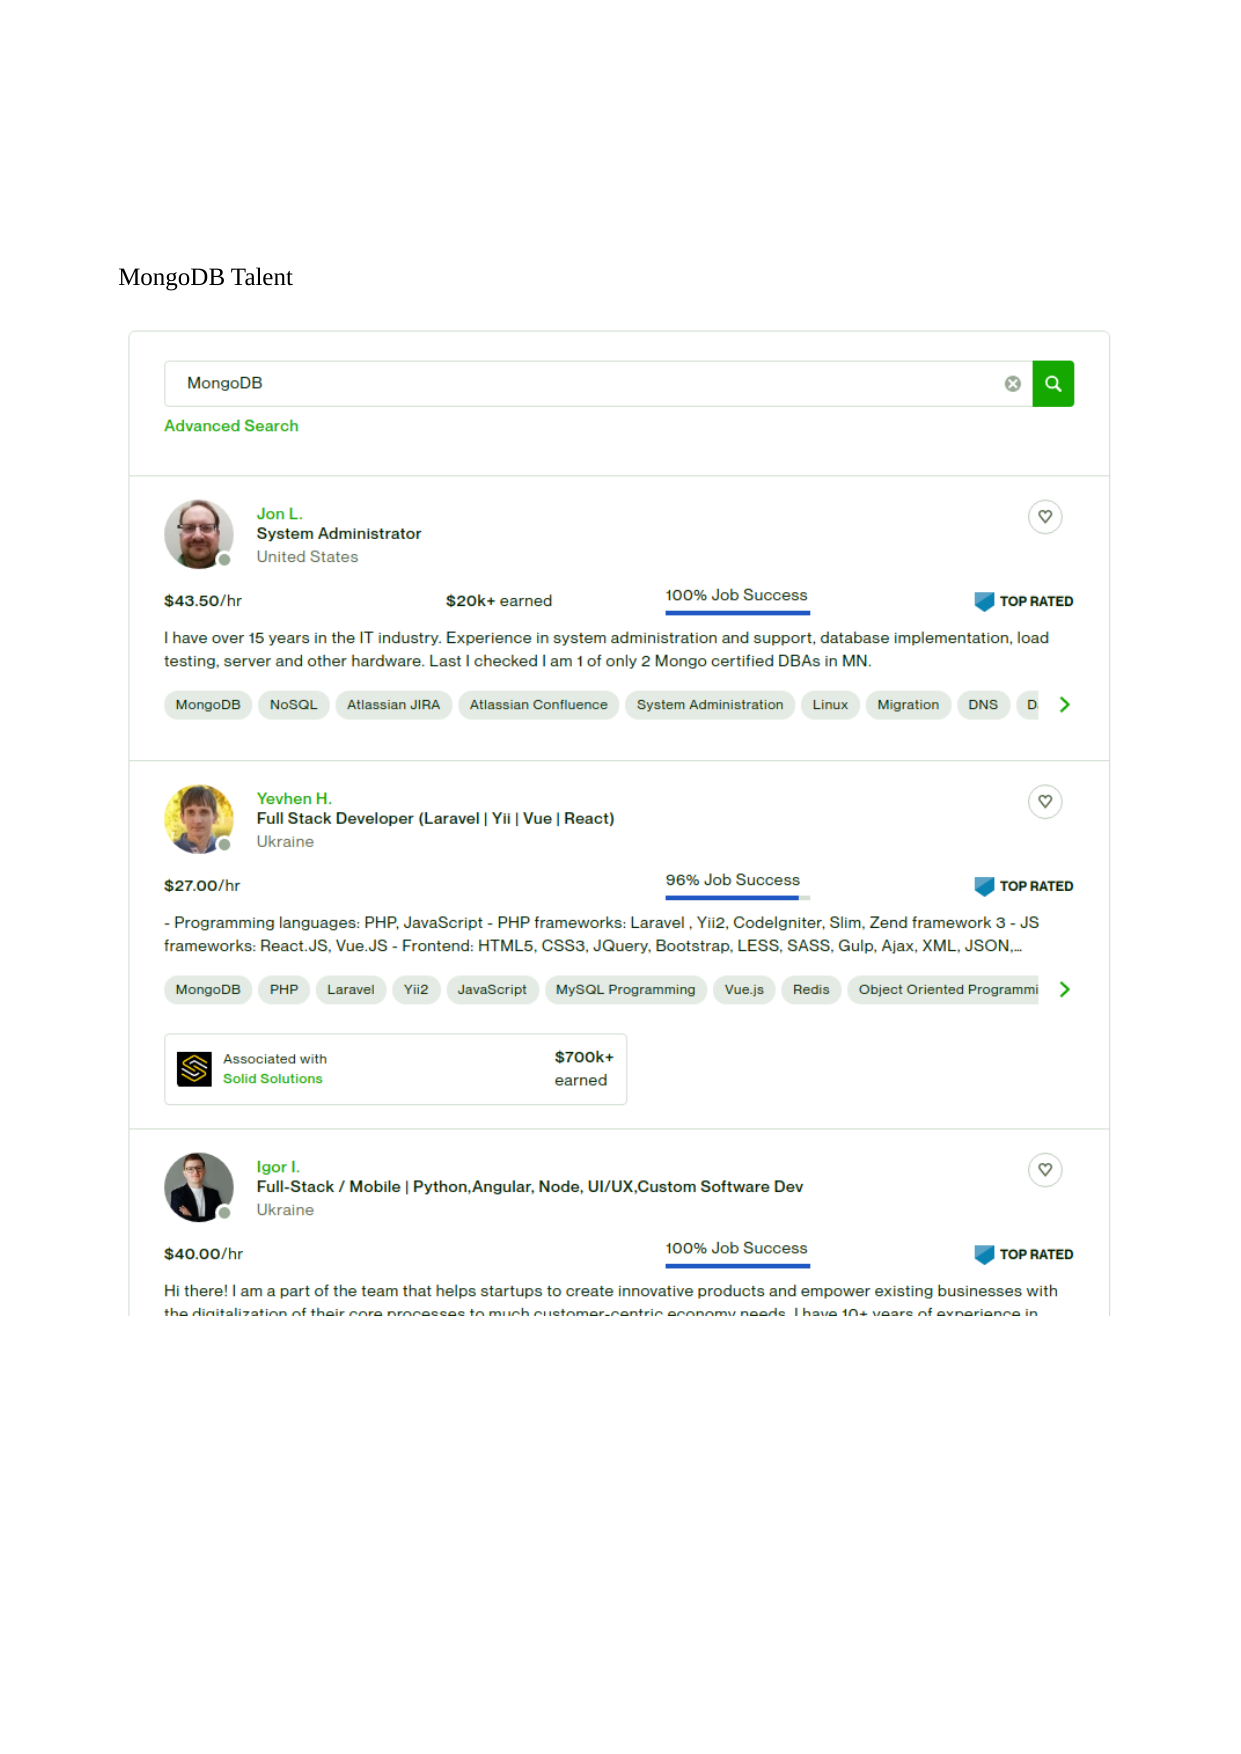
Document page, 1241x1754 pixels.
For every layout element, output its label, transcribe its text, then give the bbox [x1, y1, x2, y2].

picture [118, 319, 1123, 1316]
text MongoDB Talent [118, 262, 1122, 291]
